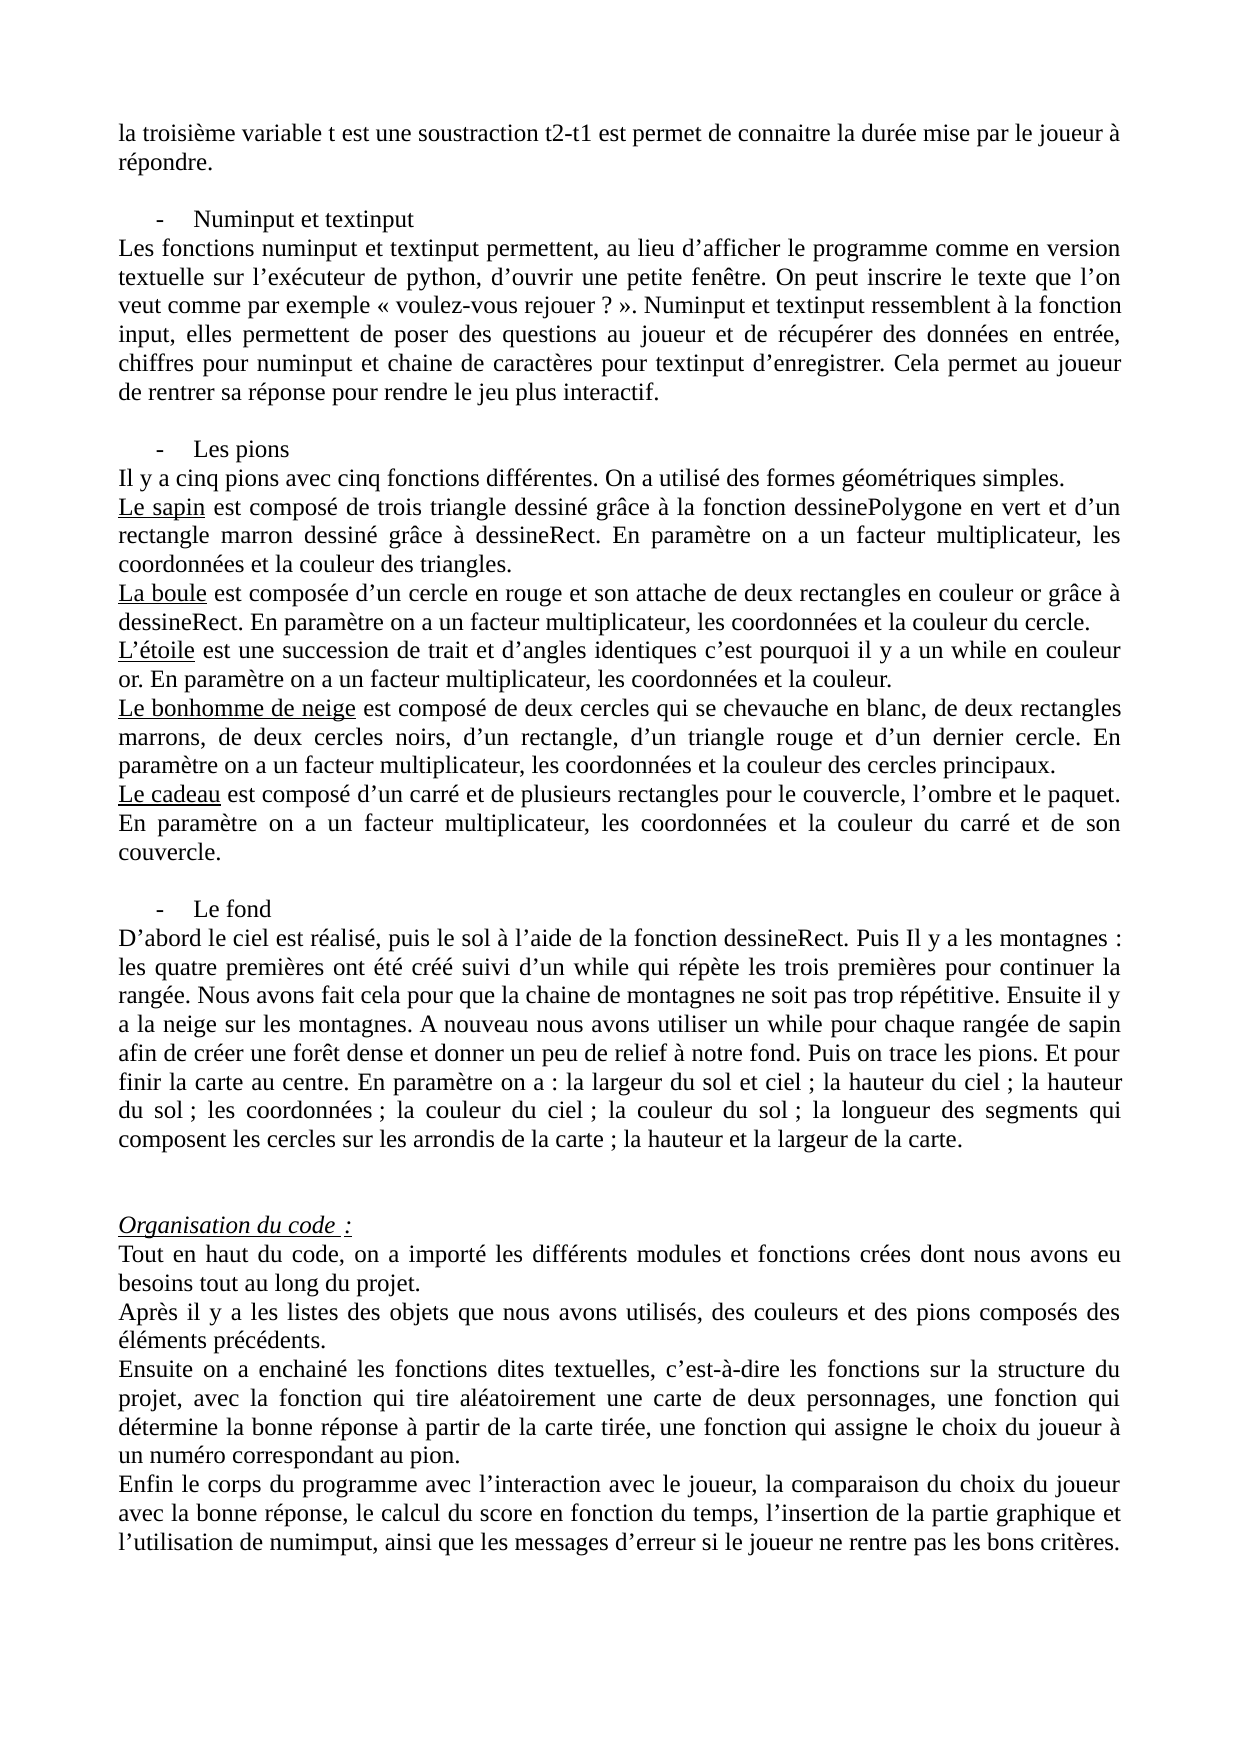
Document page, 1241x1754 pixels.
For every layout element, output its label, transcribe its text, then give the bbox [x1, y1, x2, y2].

text La boule est composée d’un cercle en rouge et son attache de deux rectangles en couleur or grâce à dessineRect. En paramètre on a un facteur multiplicateur, les coordonnées et la couleur du cercle. [118, 578, 1122, 636]
list Les pions [156, 434, 1122, 463]
text L’étoile est une succession de trait et d’angles identiques c’est pourquoi il y a un while en couleur or. En paramètre on a un facteur multiplicateur, les coordonnées et la couleur. [118, 636, 1122, 693]
list Le fond [156, 894, 1122, 923]
text D’abord le ciel est réalisé, puis le sol à l’aide de la fonction dessineRect. Puis Il y a les montagnes : les quatre premières ont été créé suivi d’un while qui répète les trois premières pour continuer la rangée. Nous avons fait cela pour que la chaine de montagnes ne soit pas trop répétitive. Ensuite il y a la neige sur les montagnes. A nouveau nous avons utiliser un while pour chaque rangée de sapin afin de créer une forêt dense et donner un peu de relief à notre fond. Puis on trace les pions. Et pour finir la carte au centre. En paramètre on a : la largeur du sol et ciel ; la hauteur du ciel ; la hauteur du sol ; les coordonnées ; la couleur du ciel ; la couleur du sol ; la longueur des segments qui composent les cercles sur les arrondis de la carte ; la hauteur et la largeur de la carte. [118, 923, 1122, 1153]
text Le bonhomme de neige est composé de deux cercles qui se chevauche en blanc, de deux rectangles marrons, de deux cercles noirs, d’un rectangle, d’un triangle rouge et d’un dernier cercle. En paramètre on a un facteur multiplicateur, les coordonnées et la couleur des cercles principaux. [118, 693, 1122, 779]
text Organisation du code : [118, 1211, 1122, 1239]
text Le sapin est composé de trois triangle dessiné grâce à la fonction dessinePolygone en vert et d’un rectangle marron dessiné grâce à dessineRect. En paramètre on a un facteur multiplicateur, les coordonnées et la couleur des triangles. [118, 492, 1122, 578]
text Tout en haut du code, on a importé les différents modules et fonctions crées dont nous avons eu besoins tout au long du projet. [118, 1239, 1122, 1297]
text Après il y a les listes des objets que nous avons utilisés, des couleurs et des pions composés des éléments précédents. [118, 1297, 1122, 1354]
text la troisième variable t est une soustraction t2-t1 est permet de connaitre la durée mise par le joueur à répondre. [118, 118, 1122, 176]
text Il y a cinq pions avec cinq fonctions différentes. On a utilisé des formes géométriques simples. [118, 463, 1122, 492]
list Numinput et textinput [156, 204, 1122, 233]
text Les fonctions numinput et textinput permettent, au lieu d’afficher le programme comme en version textuelle sur l’exécuteur de python, d’ouvrir une petite fenêtre. On peut inscrire le texte que l’on veut comme par exemple « voulez-vous rejouer ? ». Numinput et textinput ressemblent à la fonction input, elles permettent de poser des questions au joueur et de récupérer des données en entrée, chiffres pour numinput et chaine de caractères pour textinput d’enregistrer. Cela permet au joueur de rentrer sa réponse pour rendre le jeu plus interactif. [118, 233, 1122, 406]
text Enfin le corps du programme avec l’interaction avec le joueur, la comparaison du choix du joueur avec la bonne réponse, le calcul du score en fonction du temps, l’insertion de la partie graphique et l’utilisation de numimput, ainsi que les messages d’erreur si le joueur ne rentre pas les bons critères. [118, 1469, 1122, 1556]
text Le cadeau est composé d’un carré et de plusieurs rectangles pour le couvercle, l’ombre et le paquet. En paramètre on a un facteur multiplicateur, les coordonnées et la couleur du carré et de son couvercle. [118, 779, 1122, 866]
text Ensuite on a enchainé les fonctions dites textuelles, c’est-à-dire les fonctions sur la structure du projet, avec la fonction qui tire aléatoirement une carte de deux personnages, une fonction qui détermine la bonne réponse à partir de la carte tirée, une fonction qui assigne le choix du joueur à un numéro correspondant au pion. [118, 1354, 1122, 1469]
